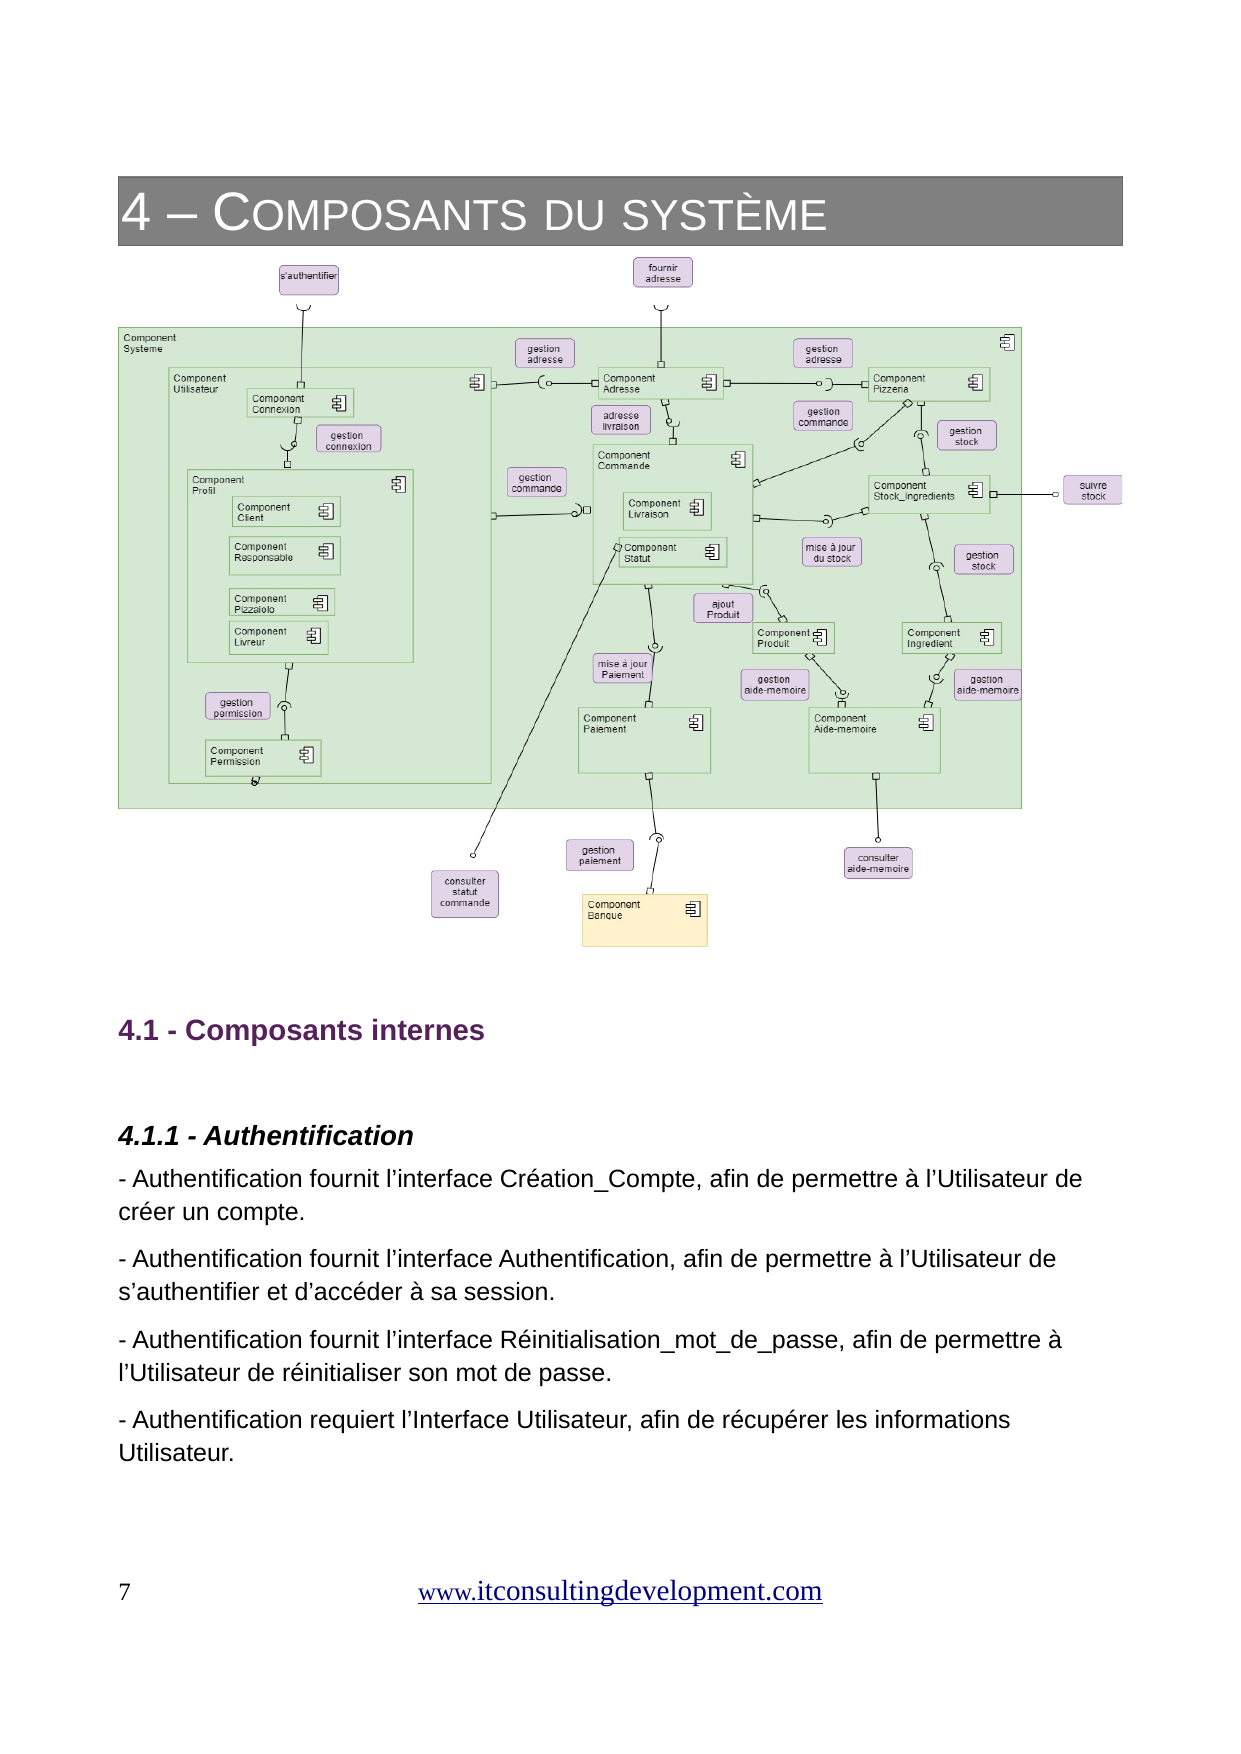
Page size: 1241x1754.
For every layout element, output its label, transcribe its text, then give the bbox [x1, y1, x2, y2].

text - Authentification fournit l’interface Création_Compte, afin de permettre à l’Utilisateur de créer un compte. [118, 1163, 1122, 1225]
text - Authentification requiert l’Interface Utilisateur, afin de récupérer les informations Utilisateur. [118, 1405, 1122, 1467]
picture [118, 257, 1123, 947]
subtitle 4.1.1 - Authentification [118, 1119, 1122, 1151]
text - Authentification fournit l’interface Authentification, afin de permettre à l’Utilisateur de s’authentifier et d’accéder à sa session. [118, 1244, 1122, 1306]
subtitle 4 – Composants du système [119, 178, 1122, 245]
text - Authentification fournit l’interface Réinitialisation_mot_de_passe, afin de permettre à l’Utilisateur de réinitialiser son mot de passe. [118, 1325, 1122, 1387]
subtitle 4.1 - Composants internes [118, 1013, 1122, 1047]
